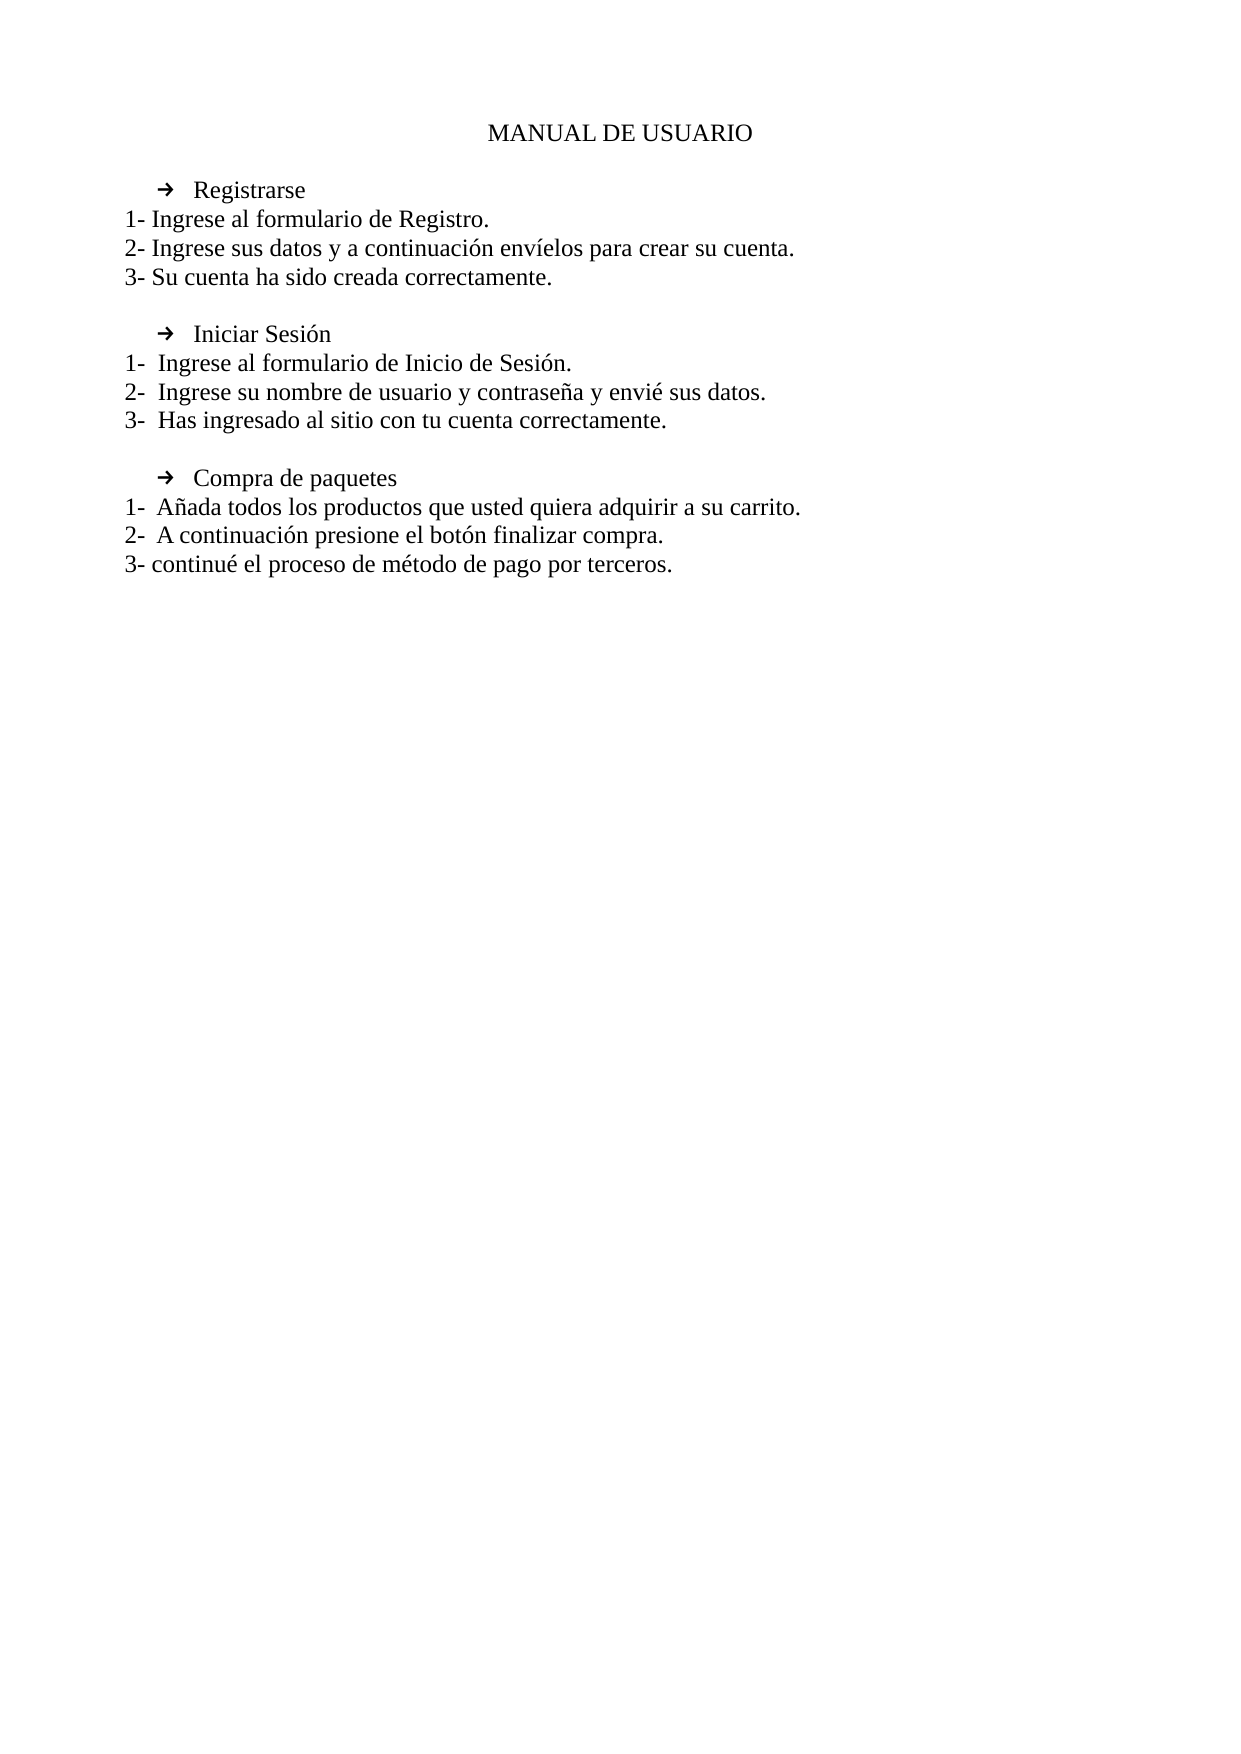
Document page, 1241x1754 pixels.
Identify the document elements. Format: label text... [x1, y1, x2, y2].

text 2- Ingrese sus datos y a continuación envíelos para crear su cuenta. [118, 233, 1122, 262]
text 2- A continuación presione el botón finalizar compra. [118, 521, 1122, 549]
text 3- Has ingresado al sitio con tu cuenta correctamente. [118, 406, 1122, 434]
text 1- Ingrese al formulario de Inicio de Sesión. [118, 348, 1122, 377]
list Registrarse [156, 176, 1122, 204]
list Iniciar Sesión [156, 319, 1122, 348]
text 1- Ingrese al formulario de Registro. [118, 204, 1122, 233]
text MANUAL DE USUARIO [118, 118, 1122, 147]
text 2- Ingrese su nombre de usuario y contraseña y envié sus datos. [118, 377, 1122, 406]
text 1- Añada todos los productos que usted quiera adquirir a su carrito. [118, 492, 1122, 521]
text 3- Su cuenta ha sido creada correctamente. [118, 262, 1122, 291]
text 3- continué el proceso de método de pago por terceros. [118, 549, 1122, 578]
list Compra de paquetes [156, 463, 1122, 492]
